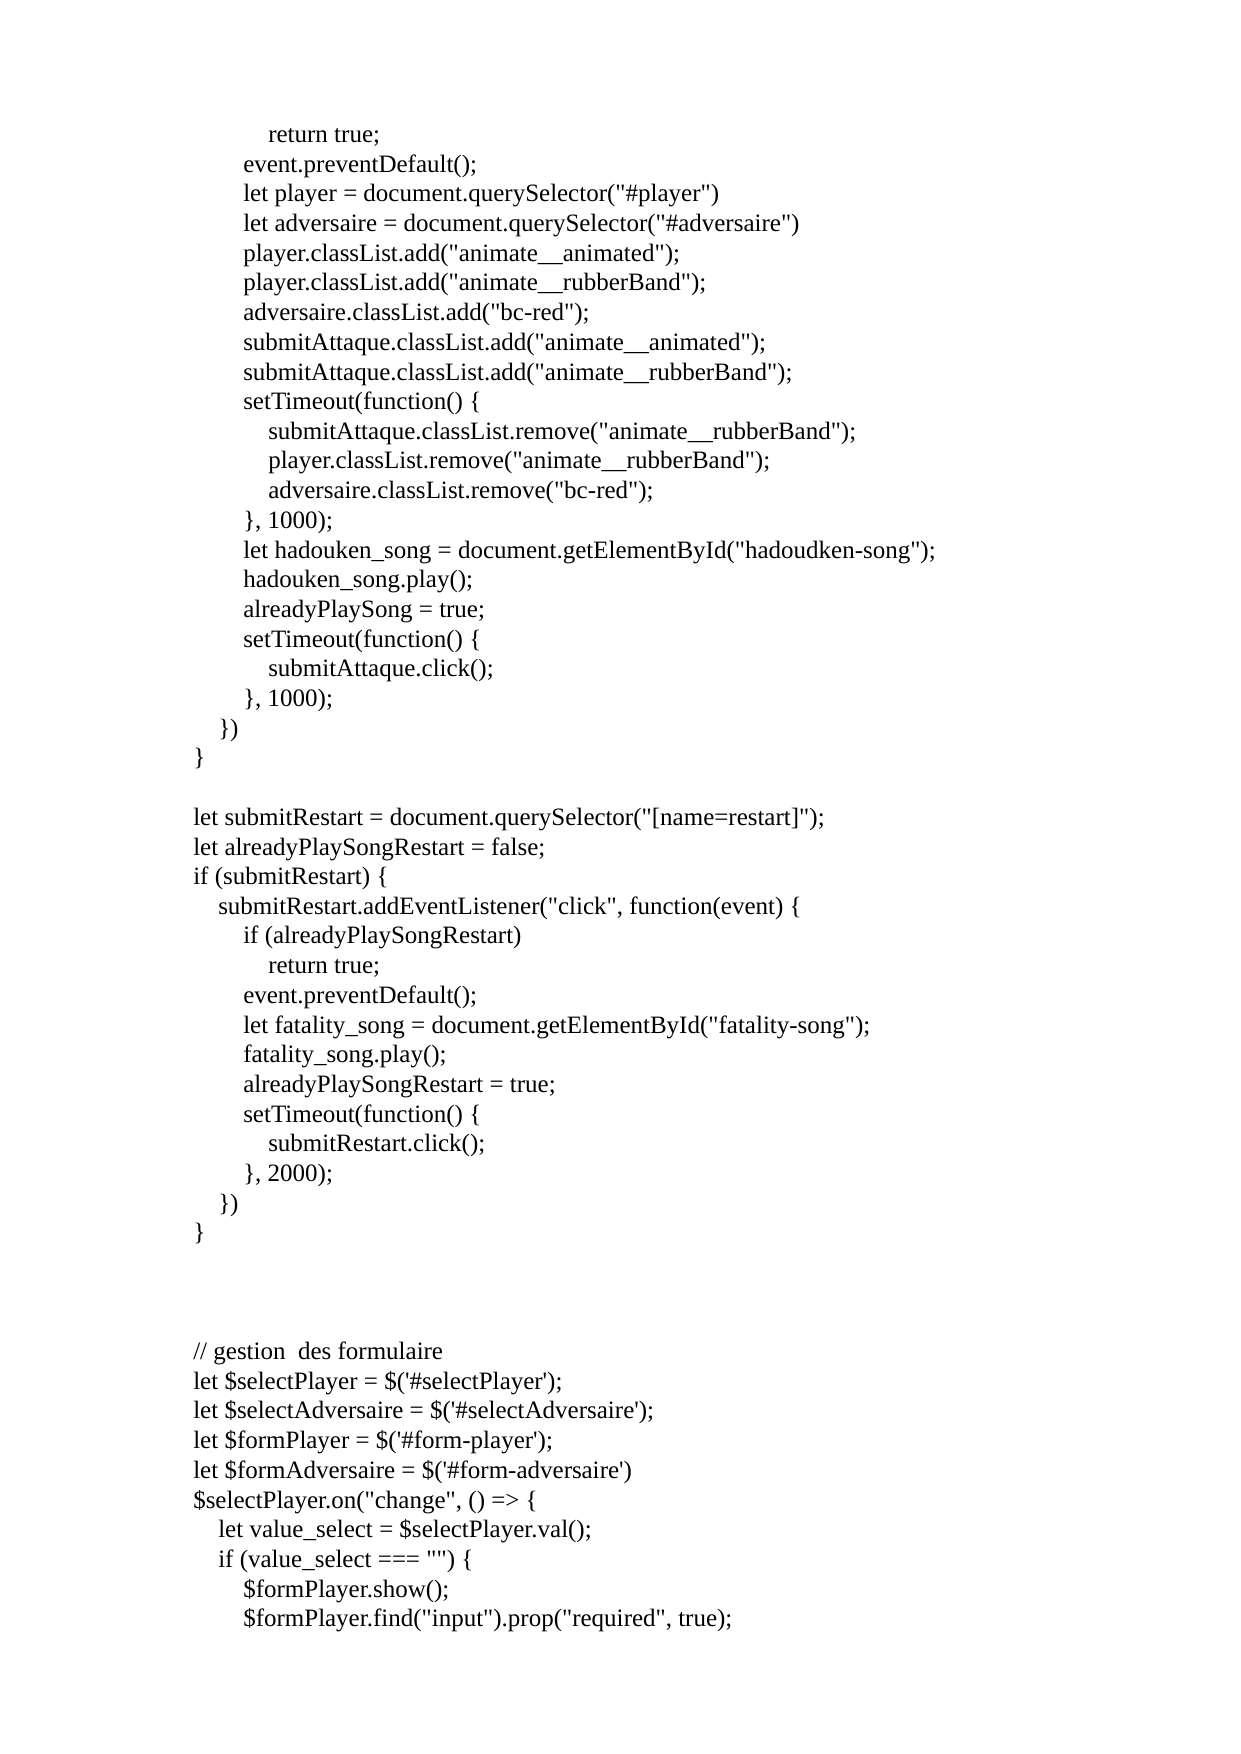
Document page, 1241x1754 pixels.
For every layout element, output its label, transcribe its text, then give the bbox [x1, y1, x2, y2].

text let hadouken_song = document.getElementById("hadoudken-song"); [118, 534, 1122, 563]
text fatality_song.play(); [118, 1038, 1122, 1068]
text alreadyPlaySong = true; [118, 593, 1122, 623]
text submitRestart.addEventListener("click", function(event) { [118, 890, 1122, 920]
text return true; [118, 118, 1122, 148]
text let $selectPlayer = $('#selectPlayer'); [118, 1365, 1122, 1395]
text let submitRestart = document.querySelector("[name=restart]"); [118, 801, 1122, 831]
text setTimeout(function() { [118, 623, 1122, 652]
text setTimeout(function() { [118, 385, 1122, 415]
text setTimeout(function() { [118, 1098, 1122, 1127]
text }) [118, 1187, 1122, 1217]
text $selectPlayer.on("change", () => { [118, 1484, 1122, 1513]
text let $selectAdversaire = $('#selectAdversaire'); [118, 1395, 1122, 1424]
text return true; [118, 949, 1122, 979]
text let player = document.querySelector("#player") [118, 177, 1122, 207]
text if (value_select === "") { [118, 1543, 1122, 1573]
text submitAttaque.click(); [118, 652, 1122, 682]
text alreadyPlaySongRestart = true; [118, 1068, 1122, 1098]
text player.classList.remove("animate__rubberBand"); [118, 445, 1122, 474]
text submitAttaque.classList.remove("animate__rubberBand"); [118, 415, 1122, 445]
text let adversaire = document.querySelector("#adversaire") [118, 207, 1122, 237]
text }) [118, 712, 1122, 742]
text player.classList.add("animate__animated"); [118, 237, 1122, 267]
text event.preventDefault(); [118, 148, 1122, 177]
text if (submitRestart) { [118, 860, 1122, 890]
text hadouken_song.play(); [118, 563, 1122, 593]
text // gestion des formulaire [118, 1335, 1122, 1365]
text } [118, 1217, 1122, 1246]
text } [118, 742, 1122, 771]
text event.preventDefault(); [118, 979, 1122, 1009]
text let value_select = $selectPlayer.val(); [118, 1513, 1122, 1543]
text $formPlayer.show(); [118, 1573, 1122, 1602]
text let $formAdversaire = $('#form-adversaire') [118, 1454, 1122, 1484]
text $formPlayer.find("input").prop("required", true); [118, 1602, 1122, 1632]
text submitRestart.click(); [118, 1127, 1122, 1157]
text if (alreadyPlaySongRestart) [118, 920, 1122, 949]
text let fatality_song = document.getElementById("fatality-song"); [118, 1009, 1122, 1038]
text }, 2000); [118, 1157, 1122, 1187]
text let $formPlayer = $('#form-player'); [118, 1424, 1122, 1454]
text adversaire.classList.remove("bc-red"); [118, 474, 1122, 504]
text adversaire.classList.add("bc-red"); [118, 296, 1122, 326]
text player.classList.add("animate__rubberBand"); [118, 267, 1122, 296]
text }, 1000); [118, 504, 1122, 534]
text }, 1000); [118, 682, 1122, 712]
text submitAttaque.classList.add("animate__animated"); [118, 326, 1122, 356]
text submitAttaque.classList.add("animate__rubberBand"); [118, 356, 1122, 385]
text let alreadyPlaySongRestart = false; [118, 831, 1122, 860]
